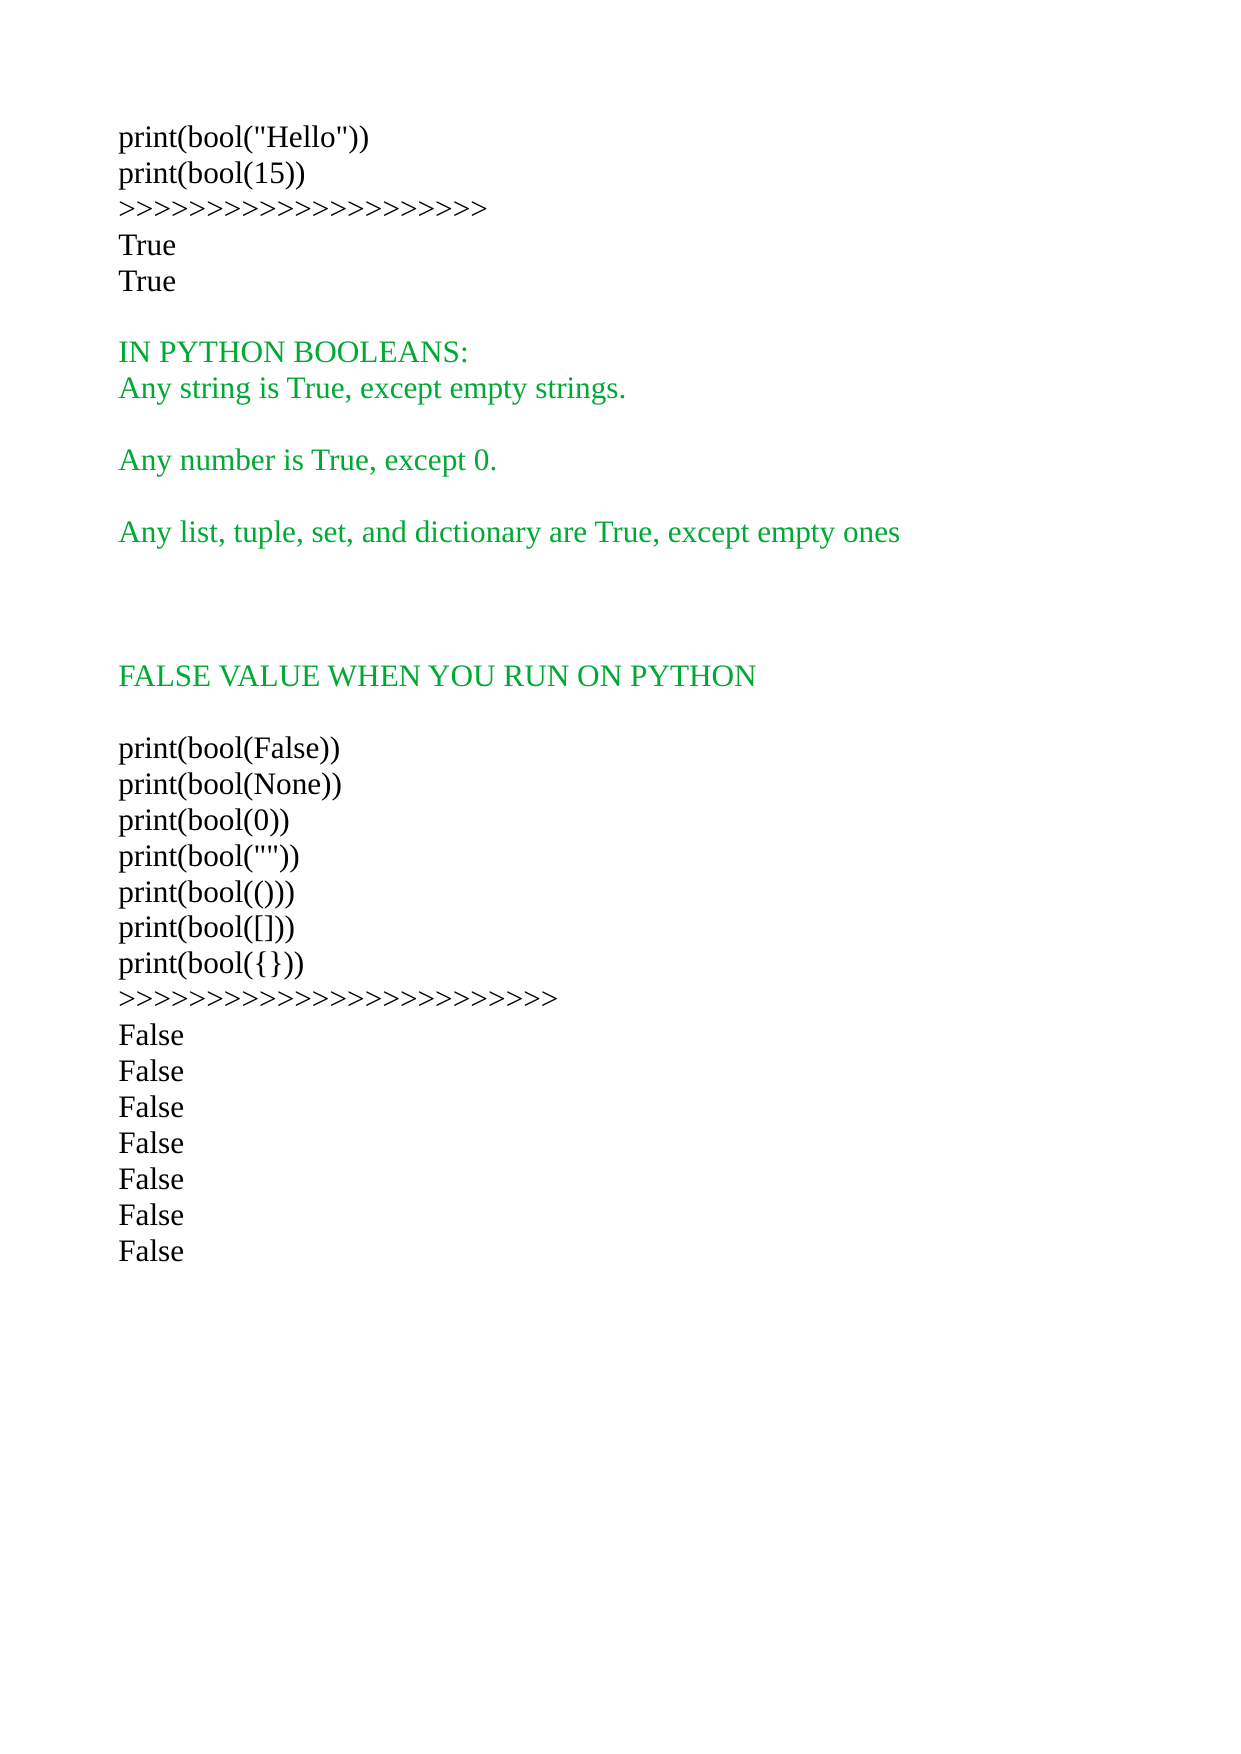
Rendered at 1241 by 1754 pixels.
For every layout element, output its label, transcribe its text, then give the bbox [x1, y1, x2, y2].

text True [118, 262, 1122, 298]
text >>>>>>>>>>>>>>>>>>>>>>>>> [118, 981, 1122, 1017]
text Any number is True, except 0. [118, 442, 1122, 477]
text print(bool(False)) [118, 729, 1122, 765]
text print(bool("Hello")) [118, 118, 1122, 154]
text True [118, 226, 1122, 262]
text print(bool({})) [118, 945, 1122, 981]
text False [118, 1088, 1122, 1124]
text FALSE VALUE WHEN YOU RUN ON PYTHON [118, 657, 1122, 693]
text False [118, 1160, 1122, 1196]
text print(bool(0)) [118, 801, 1122, 837]
text False [118, 1196, 1122, 1232]
text False [118, 1124, 1122, 1160]
text False [118, 1052, 1122, 1088]
text Any string is True, except empty strings. [118, 370, 1122, 406]
text False [118, 1017, 1122, 1052]
text >>>>>>>>>>>>>>>>>>>>> [118, 190, 1122, 226]
text print(bool(None)) [118, 765, 1122, 801]
text False [118, 1232, 1122, 1268]
text print(bool([])) [118, 909, 1122, 945]
text print(bool(15)) [118, 154, 1122, 190]
text IN PYTHON BOOLEANS: [118, 334, 1122, 370]
text Any list, tuple, set, and dictionary are True, except empty ones [118, 513, 1122, 549]
text print(bool(())) [118, 873, 1122, 909]
text print(bool("")) [118, 837, 1122, 873]
